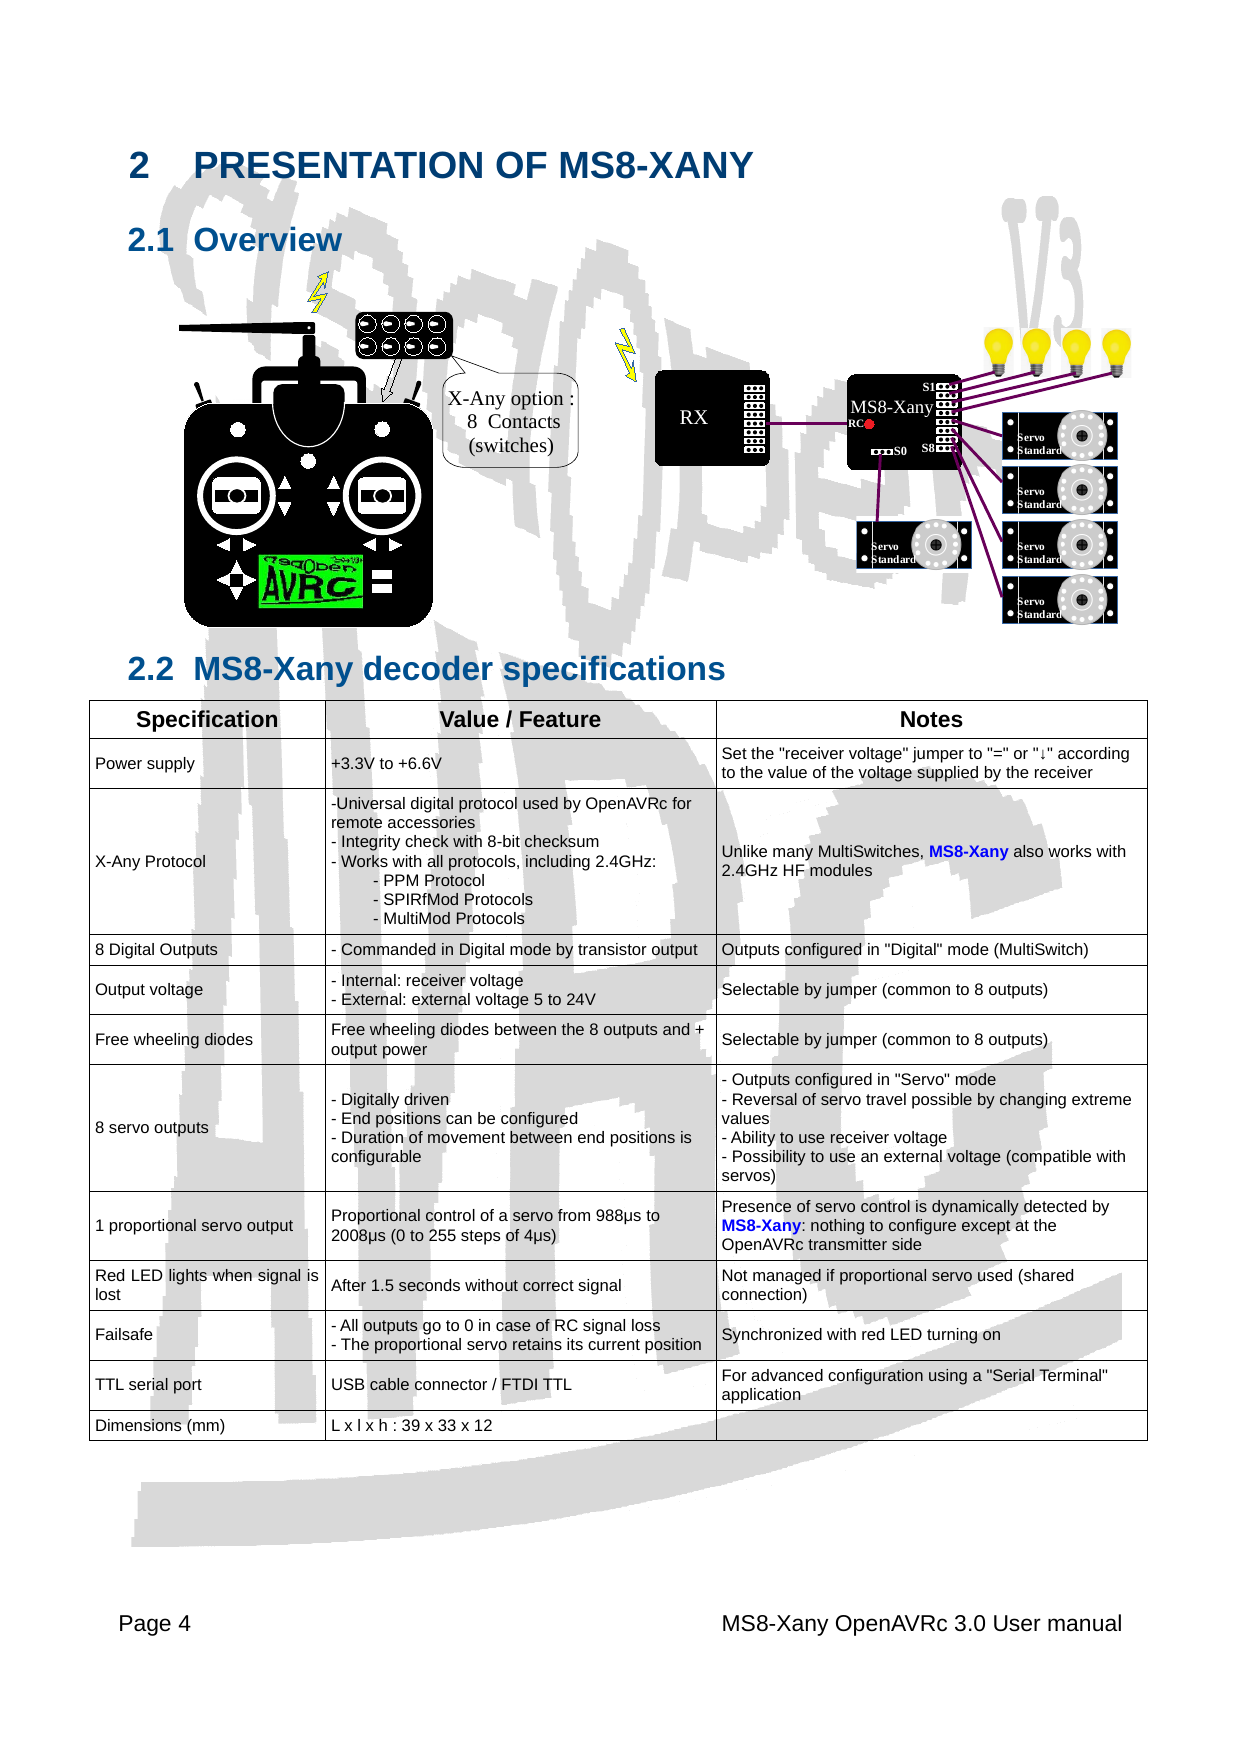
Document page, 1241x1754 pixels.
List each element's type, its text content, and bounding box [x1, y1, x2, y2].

table_header Notes [717, 701, 1147, 738]
table_cell Set the "receiver voltage" jumper to "=" or "↓" according to the value of the voltage supplied by the receiver [717, 739, 1147, 788]
table_cell For advanced configuration using a "Serial Terminal" application [717, 1361, 1147, 1409]
table_cell Red LED lights when signal is lost [90, 1261, 325, 1310]
table_cell USB cable connector / FTDI TTL [326, 1361, 716, 1409]
subtitle Overview [118, 220, 1122, 259]
table_cell TTL serial port [90, 1361, 325, 1409]
table_cell - Outputs configured in "Servo" mode - Reversal of servo travel possible by changing extreme values - Ability to use receiver voltage - Possibility to use an external voltage (compatible with servos) [717, 1065, 1147, 1191]
table_cell After 1.5 seconds without correct signal [326, 1261, 716, 1310]
table_header Specification [90, 701, 325, 738]
table_cell Dimensions (mm) [90, 1411, 325, 1440]
table_cell Synchronized with red LED turning on [717, 1311, 1147, 1360]
picture [1061, 328, 1092, 378]
subtitle PRESENTATION OF MS8-XANY [118, 143, 1122, 187]
picture [1021, 328, 1052, 377]
table_cell - Commanded in Digital mode by transistor output [326, 935, 716, 964]
table_cell Power supply [90, 739, 325, 788]
table_cell Free wheeling diodes [90, 1015, 325, 1064]
table_cell 8 Digital Outputs [90, 935, 325, 964]
table_cell Failsafe [90, 1311, 325, 1360]
table_cell Proportional control of a servo from 988μs to 2008μs (0 to 255 steps of 4μs) [326, 1192, 716, 1260]
table_cell Presence of servo control is dynamically detected by MS8-Xany: nothing to configure except at the OpenAVRc transmitter side [717, 1192, 1147, 1260]
table_header Value / Feature [326, 701, 716, 738]
table_cell Unlike many MultiSwitches, MS8-Xany also works with 2.4GHz HF modules [717, 789, 1147, 934]
table_cell - All outputs go to 0 in case of RC signal loss - The proportional servo retains its current position [326, 1311, 716, 1360]
table_cell - Digitally driven - End positions can be configured - Duration of movement between end positions is configurable [326, 1065, 716, 1191]
table_cell Output voltage [90, 966, 325, 1014]
table_cell -Universal digital protocol used by OpenAVRc for remote accessories - Integrity check with 8-bit checksum - Works with all protocols, including 2.4GHz: - PPM Protocol - SPIRfMod Protocols - MultiMod Protocols [326, 789, 716, 934]
picture [1002, 407, 1121, 628]
table_cell 8 servo outputs [90, 1065, 325, 1191]
table_cell 1 proportional servo output [90, 1192, 325, 1260]
picture [1101, 328, 1132, 378]
table_cell L x l x h : 39 x 33 x 12 [326, 1411, 716, 1440]
picture [856, 516, 975, 573]
subtitle MS8-Xany decoder specifications [118, 649, 1122, 688]
picture [983, 327, 1014, 377]
table_cell Outputs configured in "Digital" mode (MultiSwitch) [717, 935, 1147, 964]
table_cell X-Any Protocol [90, 789, 325, 934]
table_cell Free wheeling diodes between the 8 outputs and + output power [326, 1015, 716, 1064]
table_cell - Internal: receiver voltage - External: external voltage 5 to 24V [326, 966, 716, 1014]
table_cell Selectable by jumper (common to 8 outputs) [717, 966, 1147, 1014]
picture [257, 554, 364, 609]
table_cell Not managed if proportional servo used (shared connection) [717, 1261, 1147, 1310]
table_cell Selectable by jumper (common to 8 outputs) [717, 1015, 1147, 1064]
table_cell +3.3V to +6.6V [326, 739, 716, 788]
table_cell [717, 1411, 1147, 1440]
